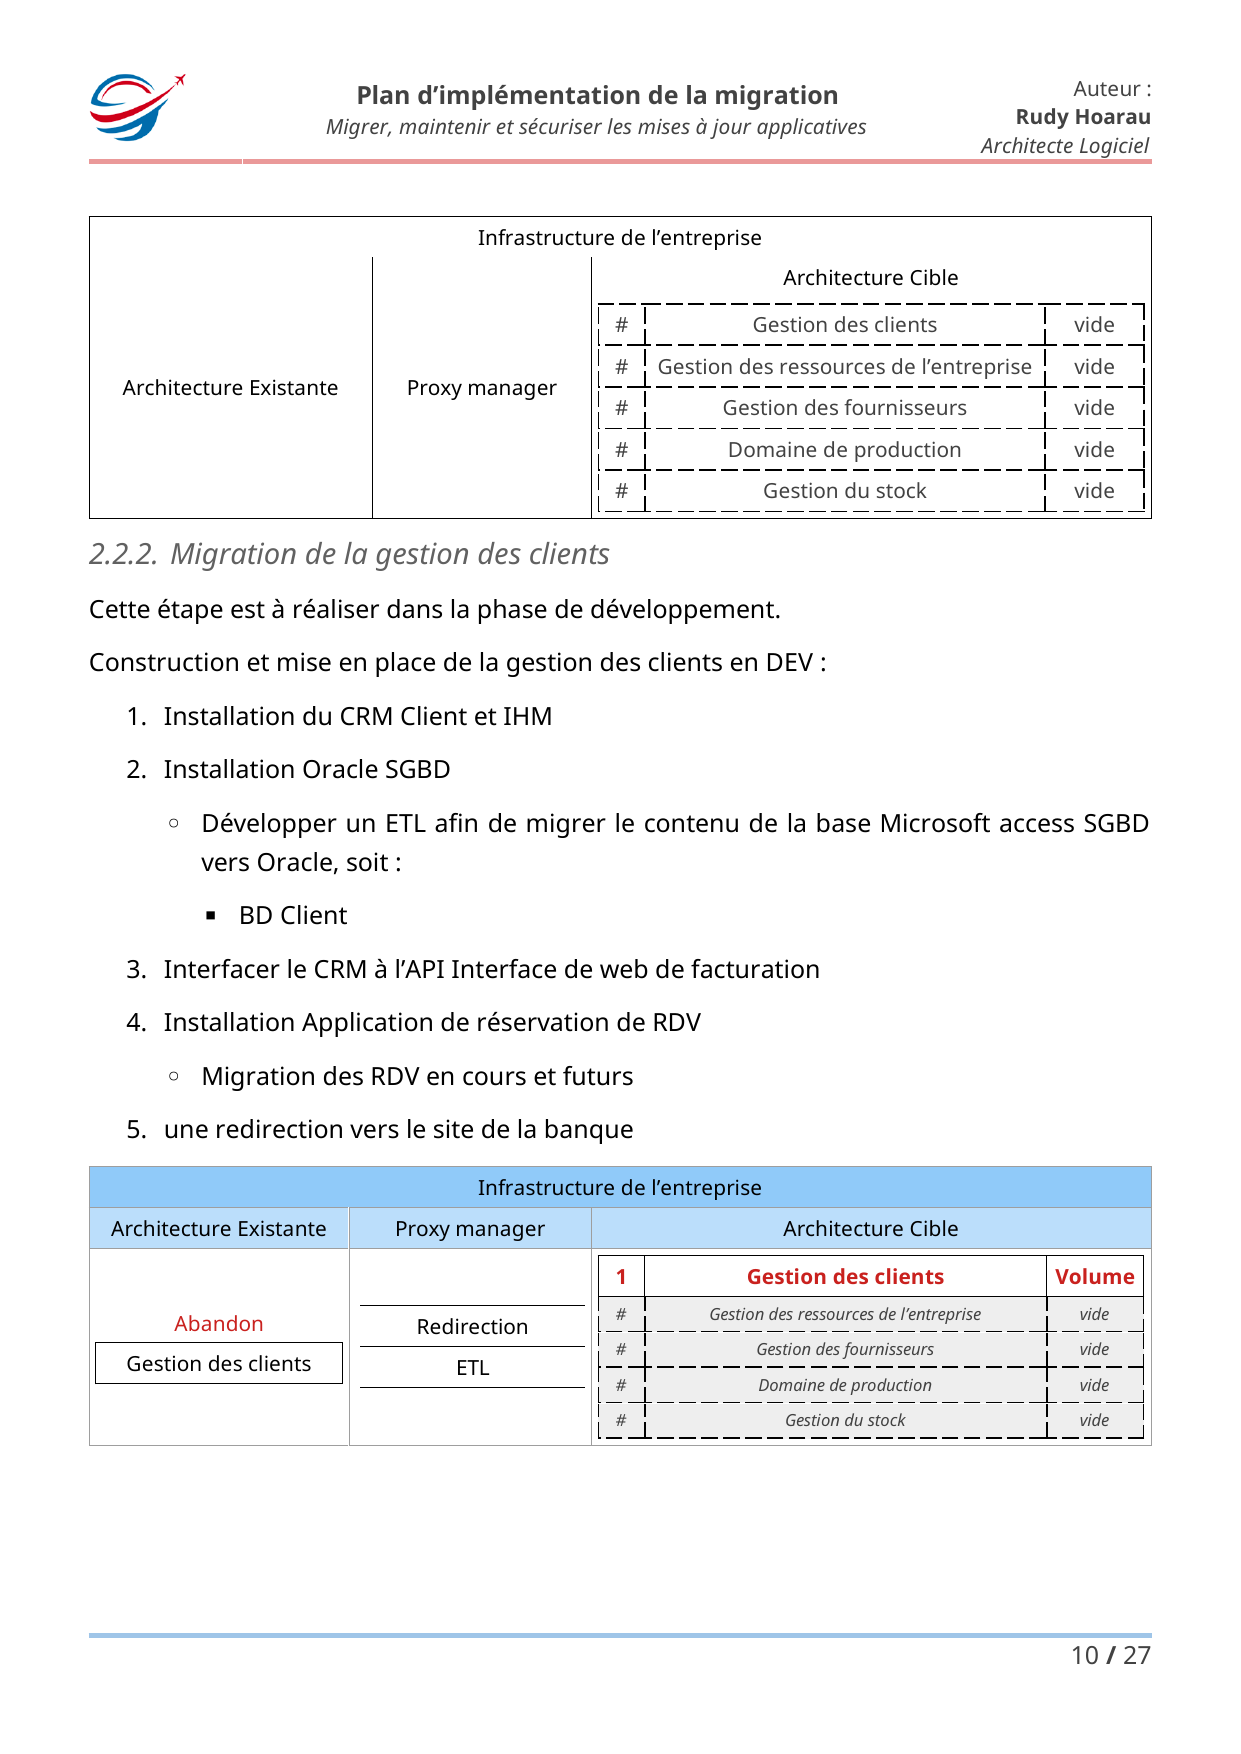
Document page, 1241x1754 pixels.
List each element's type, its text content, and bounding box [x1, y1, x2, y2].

table_cell [592, 1249, 1151, 1445]
subtitle 2.2.2. Migration de la gestion des clients [88, 534, 1152, 573]
table_cell vide [1046, 1297, 1144, 1332]
table_cell Abandon [90, 1249, 348, 1445]
table_cell Proxy manager [373, 257, 591, 518]
table_header Infrastructure de l’entreprise [90, 1167, 1151, 1207]
list Interfacer le CRM à l’API Interface de web de facturation [126, 952, 1152, 986]
table_cell Proxy manager [350, 1208, 591, 1248]
table_cell [350, 1249, 591, 1445]
table_cell Architecture Cible [592, 257, 1151, 297]
table_cell Architecture Existante [90, 1208, 348, 1248]
table_header Infrastructure de l’entreprise [90, 217, 1151, 257]
list Développer un ETL afin de migrer le contenu de la base Microsoft access SGBD vers Oracle, soit : [163, 806, 1152, 879]
table_cell # [598, 1297, 644, 1332]
table_header Volume [1047, 1256, 1143, 1296]
table_cell Architecture Cible [592, 1208, 1151, 1248]
table_cell Gestion des fournisseurs [644, 1333, 1046, 1368]
table_cell Gestion du stock [644, 1404, 1046, 1439]
table_cell vide [1046, 1333, 1144, 1368]
table_cell Architecture Existante [90, 257, 372, 518]
table_cell vide [1044, 429, 1145, 471]
table_cell vide [1044, 471, 1145, 512]
table_header Gestion des clients [645, 1256, 1046, 1296]
table_cell Gestion des ressources de l’entreprise [644, 1297, 1046, 1332]
table_cell Domaine de production [644, 1368, 1046, 1403]
table_header Gestion des clients [96, 1343, 342, 1383]
list Installation Oracle SGBD [126, 752, 1152, 786]
text Cette étape est à réaliser dans la phase de développement. [88, 592, 1152, 626]
list Installation du CRM Client et IHM [126, 699, 1152, 733]
table_header Redirection [360, 1306, 585, 1346]
table_cell vide [1046, 1368, 1144, 1403]
table_cell # [598, 1368, 644, 1403]
table_cell vide [1044, 388, 1145, 429]
picture [88, 70, 188, 148]
table_cell vide [1046, 1404, 1144, 1439]
text Construction et mise en place de la gestion des clients en DEV : [88, 645, 1152, 679]
list une redirection vers le site de la banque [126, 1112, 1152, 1146]
list Migration des RDV en cours et futurs [163, 1059, 1152, 1093]
table_cell [592, 297, 1151, 518]
table_cell ETL [360, 1348, 585, 1387]
table_cell # [598, 388, 644, 429]
table_header vide [1044, 303, 1145, 346]
table_cell vide [1044, 346, 1145, 388]
table_cell # [598, 471, 644, 512]
table_cell Domaine de production [644, 429, 1044, 471]
table_header Gestion des clients [644, 303, 1044, 346]
table_cell # [598, 429, 644, 471]
table_cell # [598, 346, 644, 388]
table_cell Gestion des ressources de l’entreprise [644, 346, 1044, 388]
table_cell # [598, 1404, 644, 1439]
table_cell # [598, 1333, 644, 1368]
table_cell Gestion des fournisseurs [644, 388, 1044, 429]
list Installation Application de réservation de RDV [126, 1005, 1152, 1039]
table_cell Gestion du stock [644, 471, 1044, 512]
table_header 1 [599, 1256, 644, 1296]
list BD Client [201, 898, 1152, 932]
table_header # [598, 303, 644, 346]
